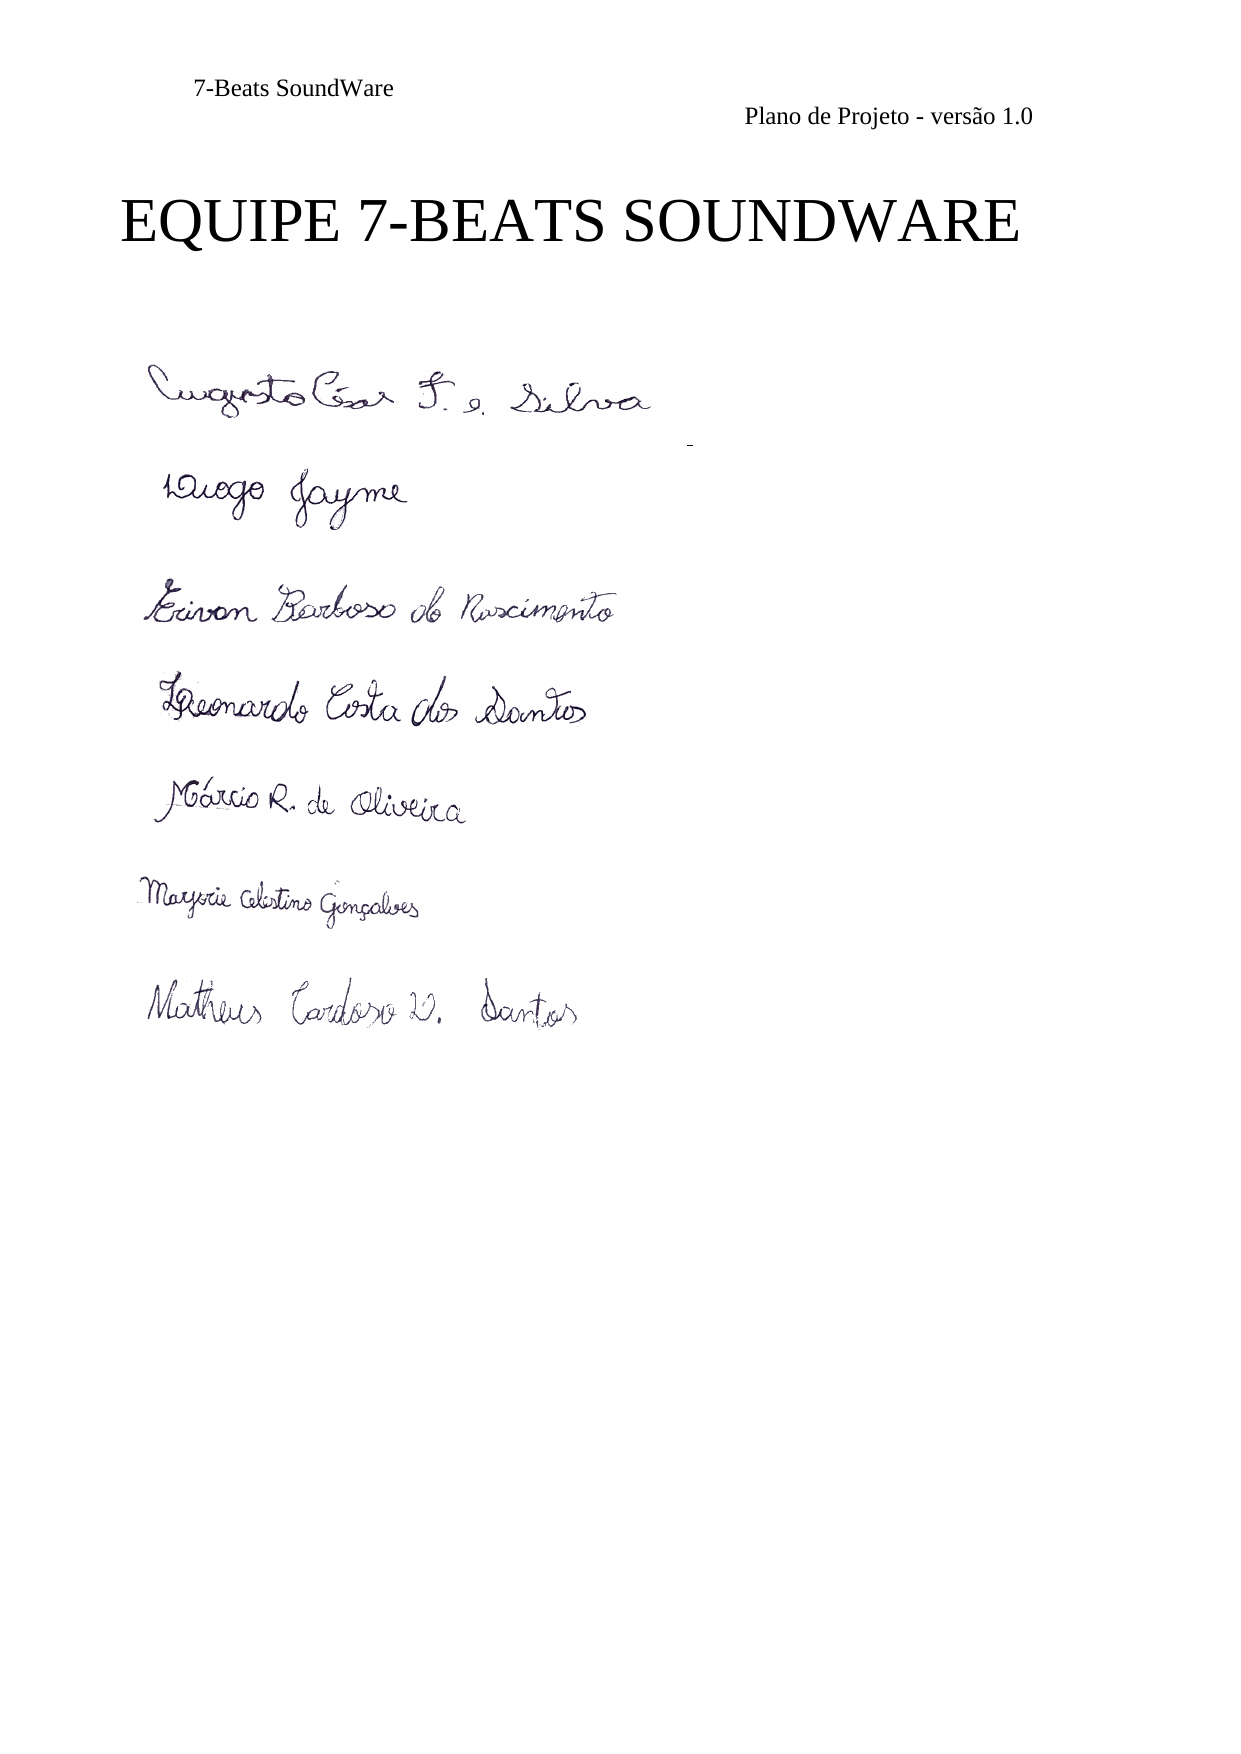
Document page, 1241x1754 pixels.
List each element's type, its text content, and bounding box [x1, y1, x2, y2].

picture [136, 969, 591, 1041]
picture [136, 873, 423, 932]
picture [155, 669, 593, 732]
picture [138, 358, 669, 425]
picture [136, 567, 629, 632]
picture [136, 769, 482, 836]
picture [155, 462, 417, 530]
title EQUIPE 7-BEATS SOUNDWARE [118, 186, 1122, 255]
